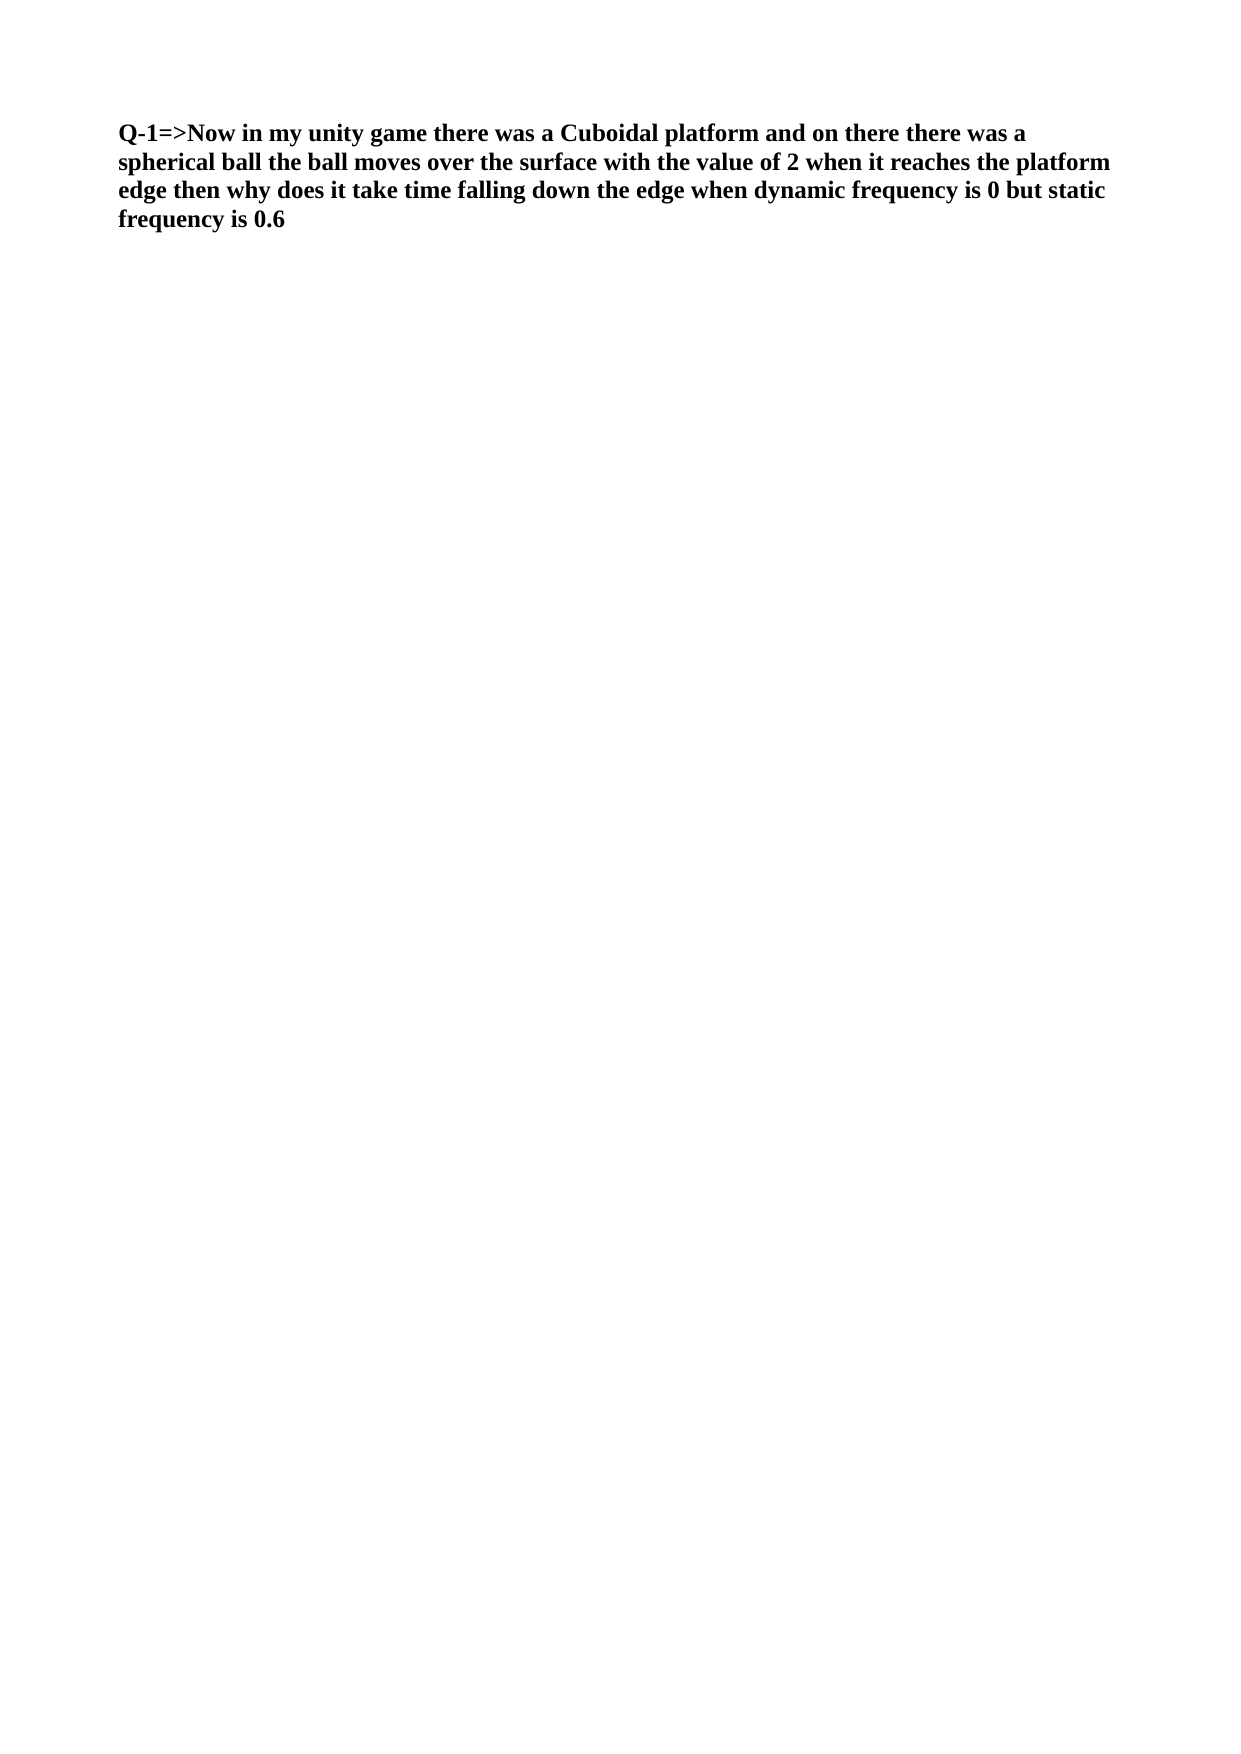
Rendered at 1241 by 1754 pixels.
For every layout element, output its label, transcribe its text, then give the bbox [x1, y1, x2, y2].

text Q-1=>Now in my unity game there was a Cuboidal platform and on there there was a spherical ball the ball moves over the surface with the value of 2 when it reaches the platform edge then why does it take time falling down the edge when dynamic frequency is 0 but static frequency is 0.6 [118, 118, 1122, 233]
